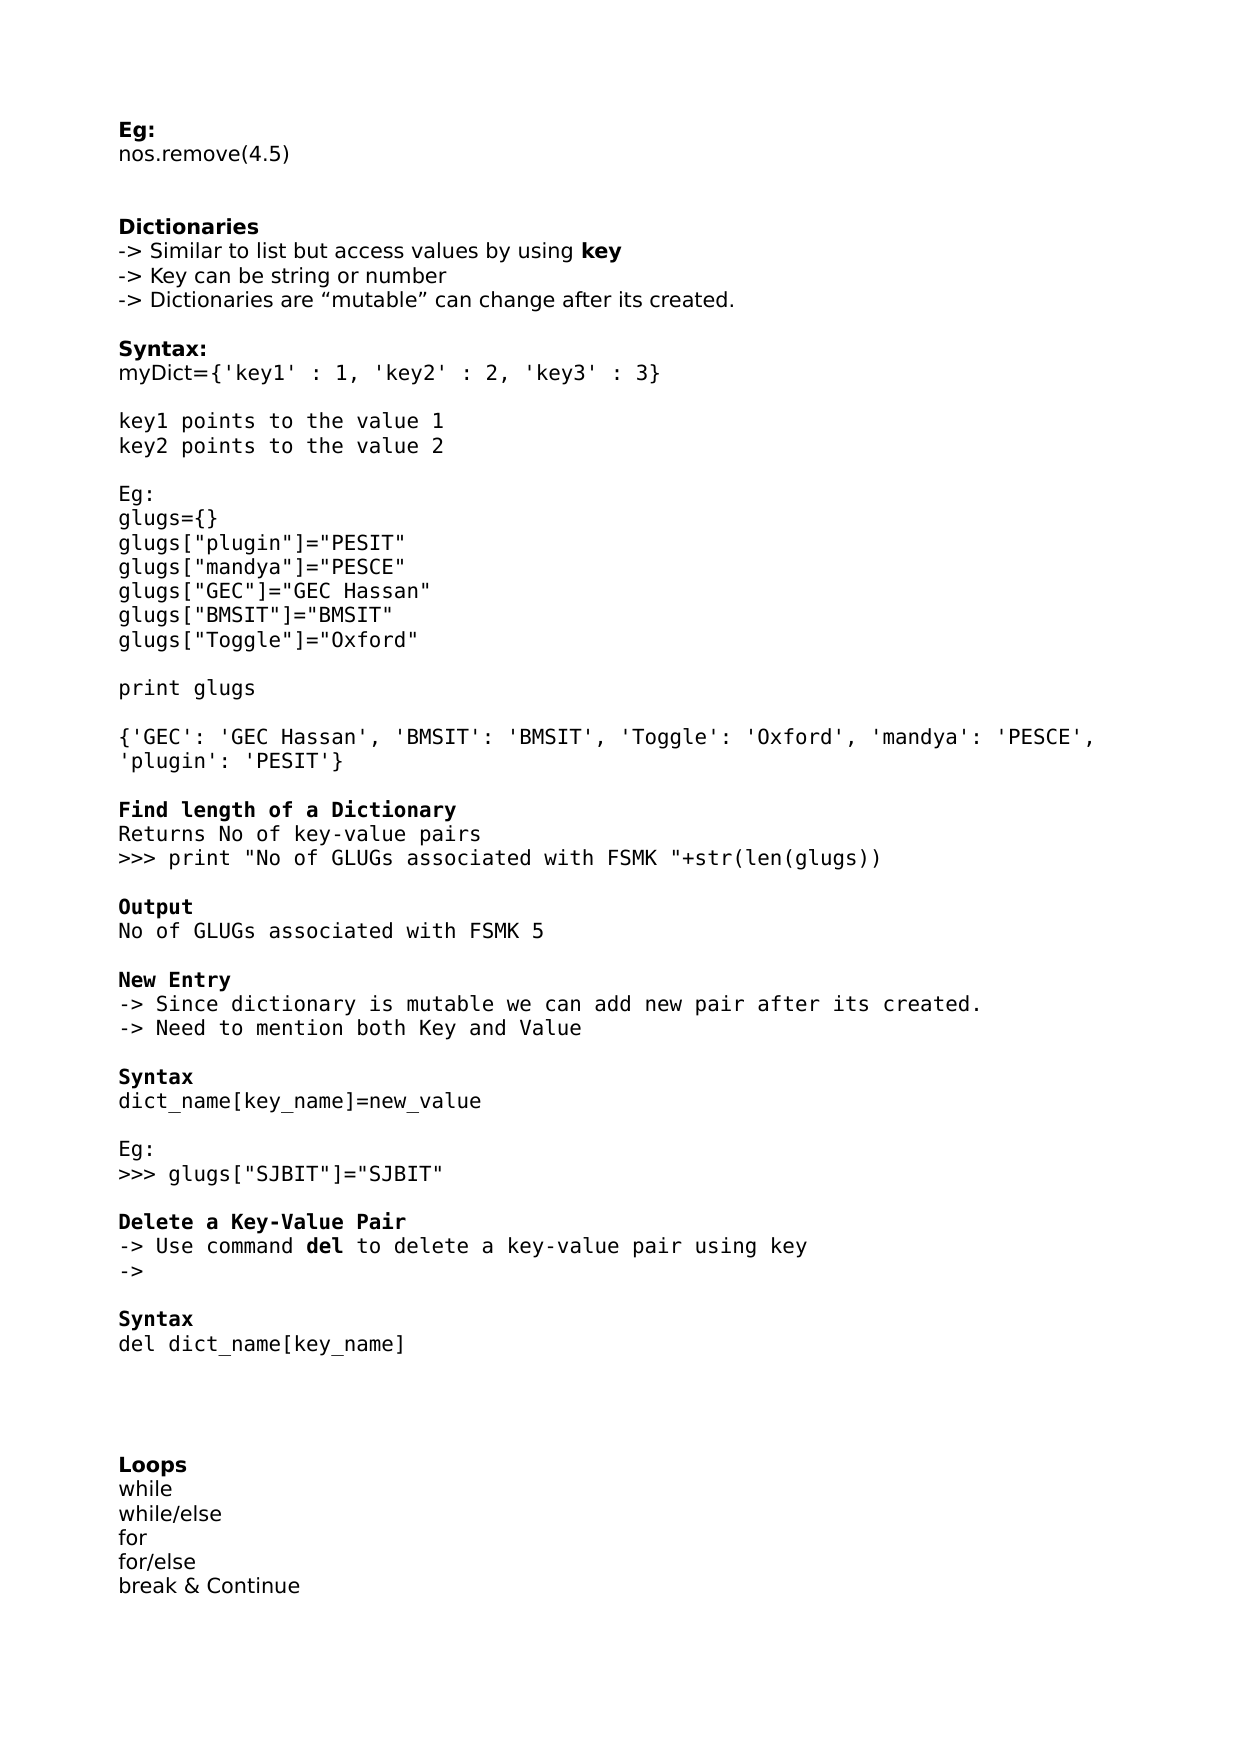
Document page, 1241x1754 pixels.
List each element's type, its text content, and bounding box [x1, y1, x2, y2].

text for [118, 1526, 1122, 1550]
text Syntax [118, 1307, 1122, 1332]
text {'GEC': 'GEC Hassan', 'BMSIT': 'BMSIT', 'Toggle': 'Oxford', 'mandya': 'PESCE', 'plugin': 'PESIT'} [118, 725, 1122, 773]
text key1 points to the value 1 [118, 409, 1122, 434]
text key2 points to the value 2 [118, 434, 1122, 458]
text Eg: [118, 482, 1122, 506]
text New Entry [118, 968, 1122, 992]
text break & Continue [118, 1574, 1122, 1599]
text Find length of a Dictionary [118, 798, 1122, 822]
text Dictionaries [118, 215, 1122, 239]
text print glugs [118, 676, 1122, 701]
text -> Since dictionary is mutable we can add new pair after its created. [118, 992, 1122, 1016]
text Delete a Key-Value Pair [118, 1210, 1122, 1234]
text while [118, 1477, 1122, 1502]
text myDict={'key1' : 1, 'key2' : 2, 'key3' : 3} [118, 361, 1122, 385]
text glugs={} [118, 506, 1122, 531]
text Eg: [118, 118, 1122, 142]
text Syntax: [118, 337, 1122, 361]
text glugs["plugin"]="PESIT" [118, 531, 1122, 555]
text -> Similar to list but access values by using key [118, 239, 1122, 264]
text No of GLUGs associated with FSMK 5 [118, 919, 1122, 943]
text Syntax [118, 1065, 1122, 1089]
text dict_name[key_name]=new_value [118, 1089, 1122, 1113]
text while/else [118, 1502, 1122, 1526]
text glugs["GEC"]="GEC Hassan" [118, 579, 1122, 603]
text -> Use command del to delete a key-value pair using key [118, 1234, 1122, 1259]
text Loops [118, 1453, 1122, 1477]
text glugs["mandya"]="PESCE" [118, 555, 1122, 579]
text -> Dictionaries are “mutable” can change after its created. [118, 288, 1122, 312]
text Eg: [118, 1137, 1122, 1162]
text glugs["BMSIT"]="BMSIT" [118, 603, 1122, 628]
text Returns No of key-value pairs [118, 822, 1122, 846]
text del dict_name[key_name] [118, 1332, 1122, 1356]
text nos.remove(4.5) [118, 142, 1122, 167]
text >>> glugs["SJBIT"]="SJBIT" [118, 1162, 1122, 1186]
text -> Need to mention both Key and Value [118, 1016, 1122, 1040]
text Output [118, 895, 1122, 919]
text -> Key can be string or number [118, 264, 1122, 288]
text glugs["Toggle"]="Oxford" [118, 628, 1122, 652]
text >>> print "No of GLUGs associated with FSMK "+str(len(glugs)) [118, 846, 1122, 871]
text for/else [118, 1550, 1122, 1574]
text -> [118, 1259, 1122, 1283]
